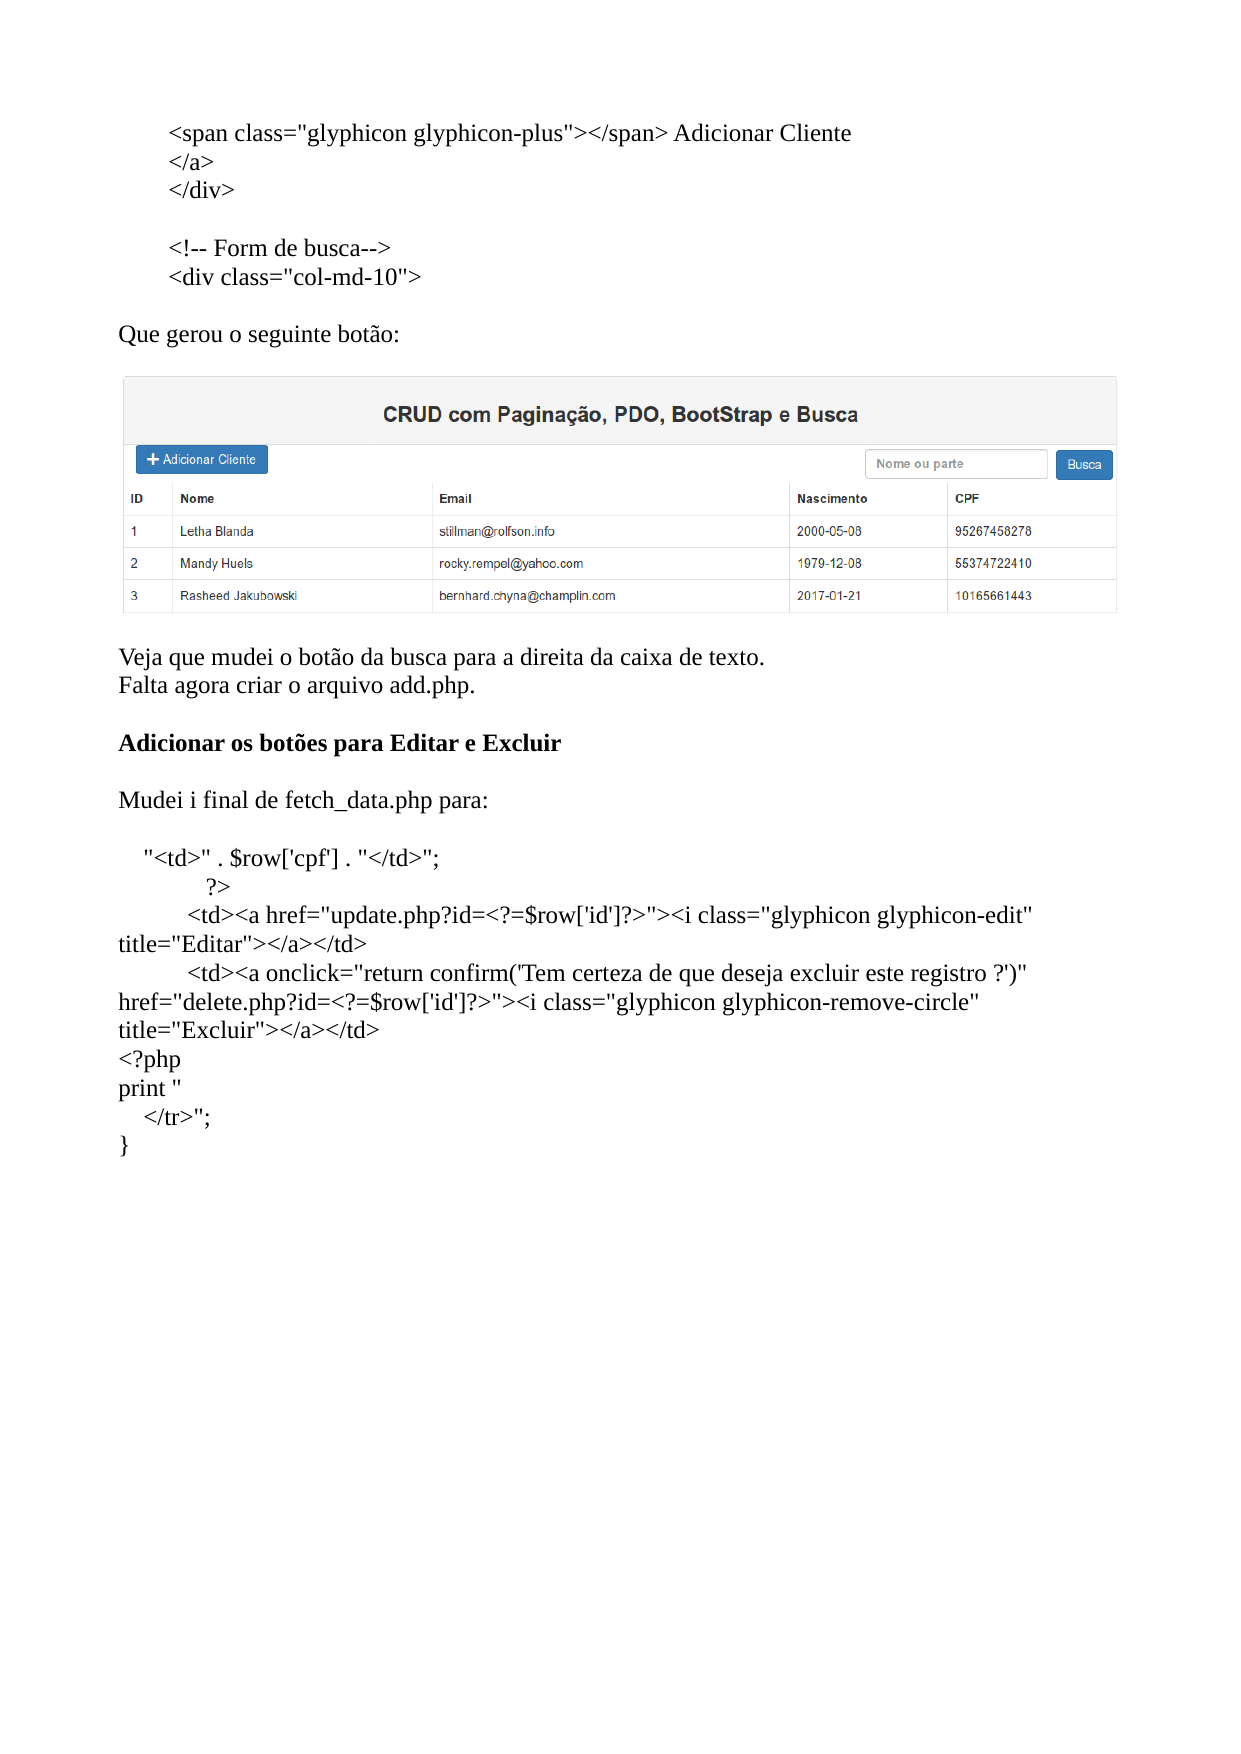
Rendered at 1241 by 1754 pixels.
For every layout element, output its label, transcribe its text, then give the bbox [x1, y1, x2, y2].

text <!-- Form de busca--> [118, 233, 1122, 262]
text "<td>" . $row['cpf'] . "</td>"; [118, 843, 1122, 872]
text <td><a onclick="return confirm('Tem certeza de que deseja excluir este registro ?')" href="delete.php?id=<?=$row['id']?>"><i class="glyphicon glyphicon-remove-circle" title="Excluir"></a></td> [118, 958, 1122, 1044]
text Adicionar os botões para Editar e Excluir [118, 728, 1122, 757]
text </a> [118, 147, 1122, 176]
text print " [118, 1073, 1122, 1102]
text </tr>"; [118, 1102, 1122, 1131]
text Veja que mudei o botão da busca para a direita da caixa de texto. [118, 642, 1122, 671]
text <?php [118, 1044, 1122, 1073]
text Que gerou o seguinte botão: [118, 319, 1122, 348]
text </div> [118, 176, 1122, 204]
text <span class="glyphicon glyphicon-plus"></span> Adicionar Cliente [118, 118, 1122, 147]
text Mudei i final de fetch_data.php para: [118, 786, 1122, 814]
picture [118, 376, 1123, 613]
text Falta agora criar o arquivo add.php. [118, 671, 1122, 699]
text <div class="col-md-10"> [118, 262, 1122, 291]
text ?> [118, 872, 1122, 901]
text <td><a href="update.php?id=<?=$row['id']?>"><i class="glyphicon glyphicon-edit" title="Editar"></a></td> [118, 901, 1122, 958]
text } [118, 1131, 1122, 1159]
